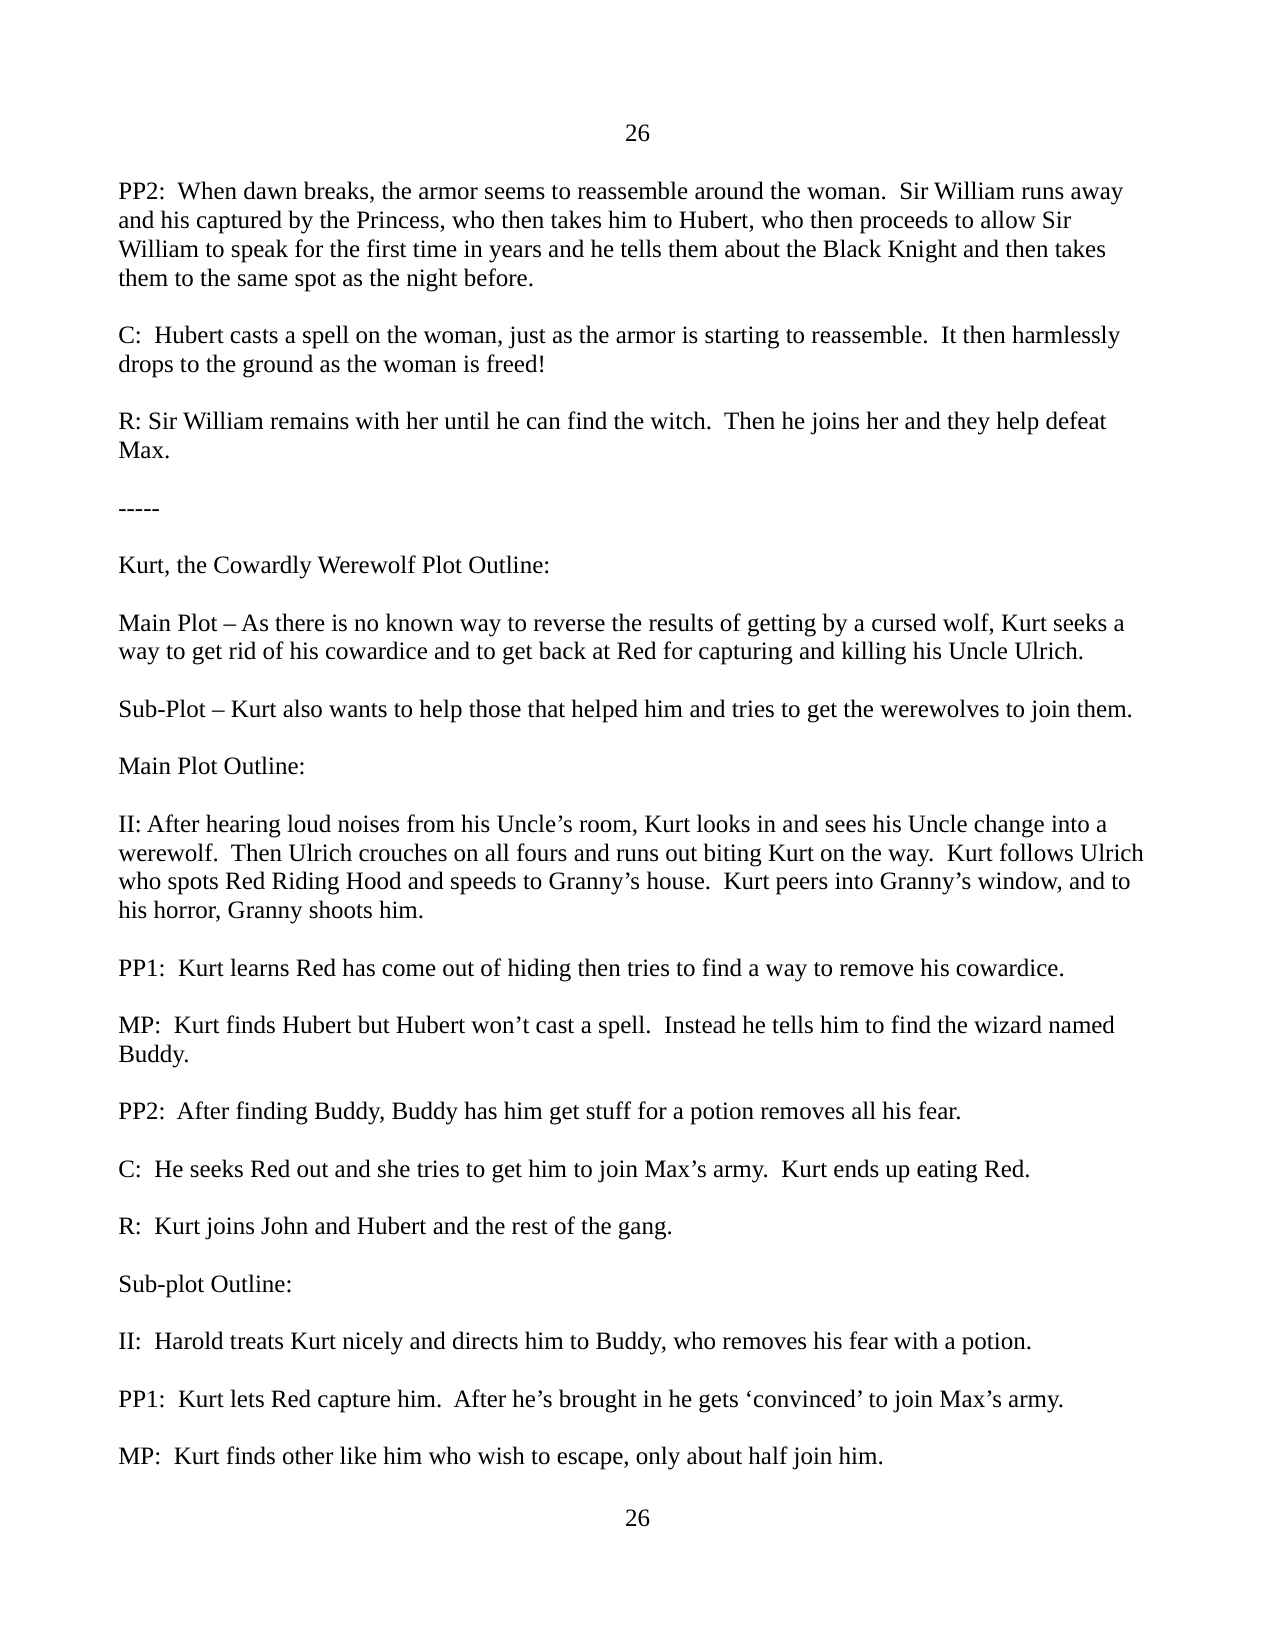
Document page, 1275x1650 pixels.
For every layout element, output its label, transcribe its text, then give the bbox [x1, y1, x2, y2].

text PP2: After finding Buddy, Buddy has him get stuff for a potion removes all his fear. [118, 1096, 1157, 1125]
text Kurt, the Cowardly Werewolf Plot Outline: [118, 550, 1157, 579]
text II: Harold treats Kurt nicely and directs him to Buddy, who removes his fear with a potion. [118, 1326, 1157, 1355]
text II: After hearing loud noises from his Uncle’s room, Kurt looks in and sees his Uncle change into a werewolf. Then Ulrich crouches on all fours and runs out biting Kurt on the way. Kurt follows Ulrich who spots Red Riding Hood and speeds to Granny’s house. Kurt peers into Granny’s window, and to his horror, Granny shoots him. [118, 809, 1157, 924]
text R: Sir William remains with her until he can find the witch. Then he joins her and they help defeat Max. [118, 406, 1157, 464]
text ----- [118, 493, 1157, 521]
text C: He seeks Red out and she tries to get him to join Max’s army. Kurt ends up eating Red. [118, 1154, 1157, 1183]
text MP: Kurt finds Hubert but Hubert won’t cast a spell. Instead he tells him to find the wizard named Buddy. [118, 1010, 1157, 1068]
text C: Hubert casts a spell on the woman, just as the armor is starting to reassemble. It then harmlessly drops to the ground as the woman is freed! [118, 320, 1157, 378]
text MP: Kurt finds other like him who wish to escape, only about half join him. [118, 1441, 1157, 1470]
text Main Plot – As there is no known way to reverse the results of getting by a cursed wolf, Kurt seeks a way to get rid of his cowardice and to get back at Red for capturing and killing his Uncle Ulrich. [118, 608, 1157, 665]
text R: Kurt joins John and Hubert and the rest of the gang. [118, 1211, 1157, 1240]
text Sub-plot Outline: [118, 1269, 1157, 1298]
text PP1: Kurt learns Red has come out of hiding then tries to find a way to remove his cowardice. [118, 953, 1157, 981]
text PP1: Kurt lets Red capture him. After he’s brought in he gets ‘convinced’ to join Max’s army. [118, 1384, 1157, 1413]
text Main Plot Outline: [118, 751, 1157, 780]
text Sub-Plot – Kurt also wants to help those that helped him and tries to get the werewolves to join them. [118, 694, 1157, 723]
text PP2: When dawn breaks, the armor seems to reassemble around the woman. Sir William runs away and his captured by the Princess, who then takes him to Hubert, who then proceeds to allow Sir William to speak for the first time in years and he tells them about the Black Knight and then takes them to the same spot as the night before. [118, 176, 1157, 291]
